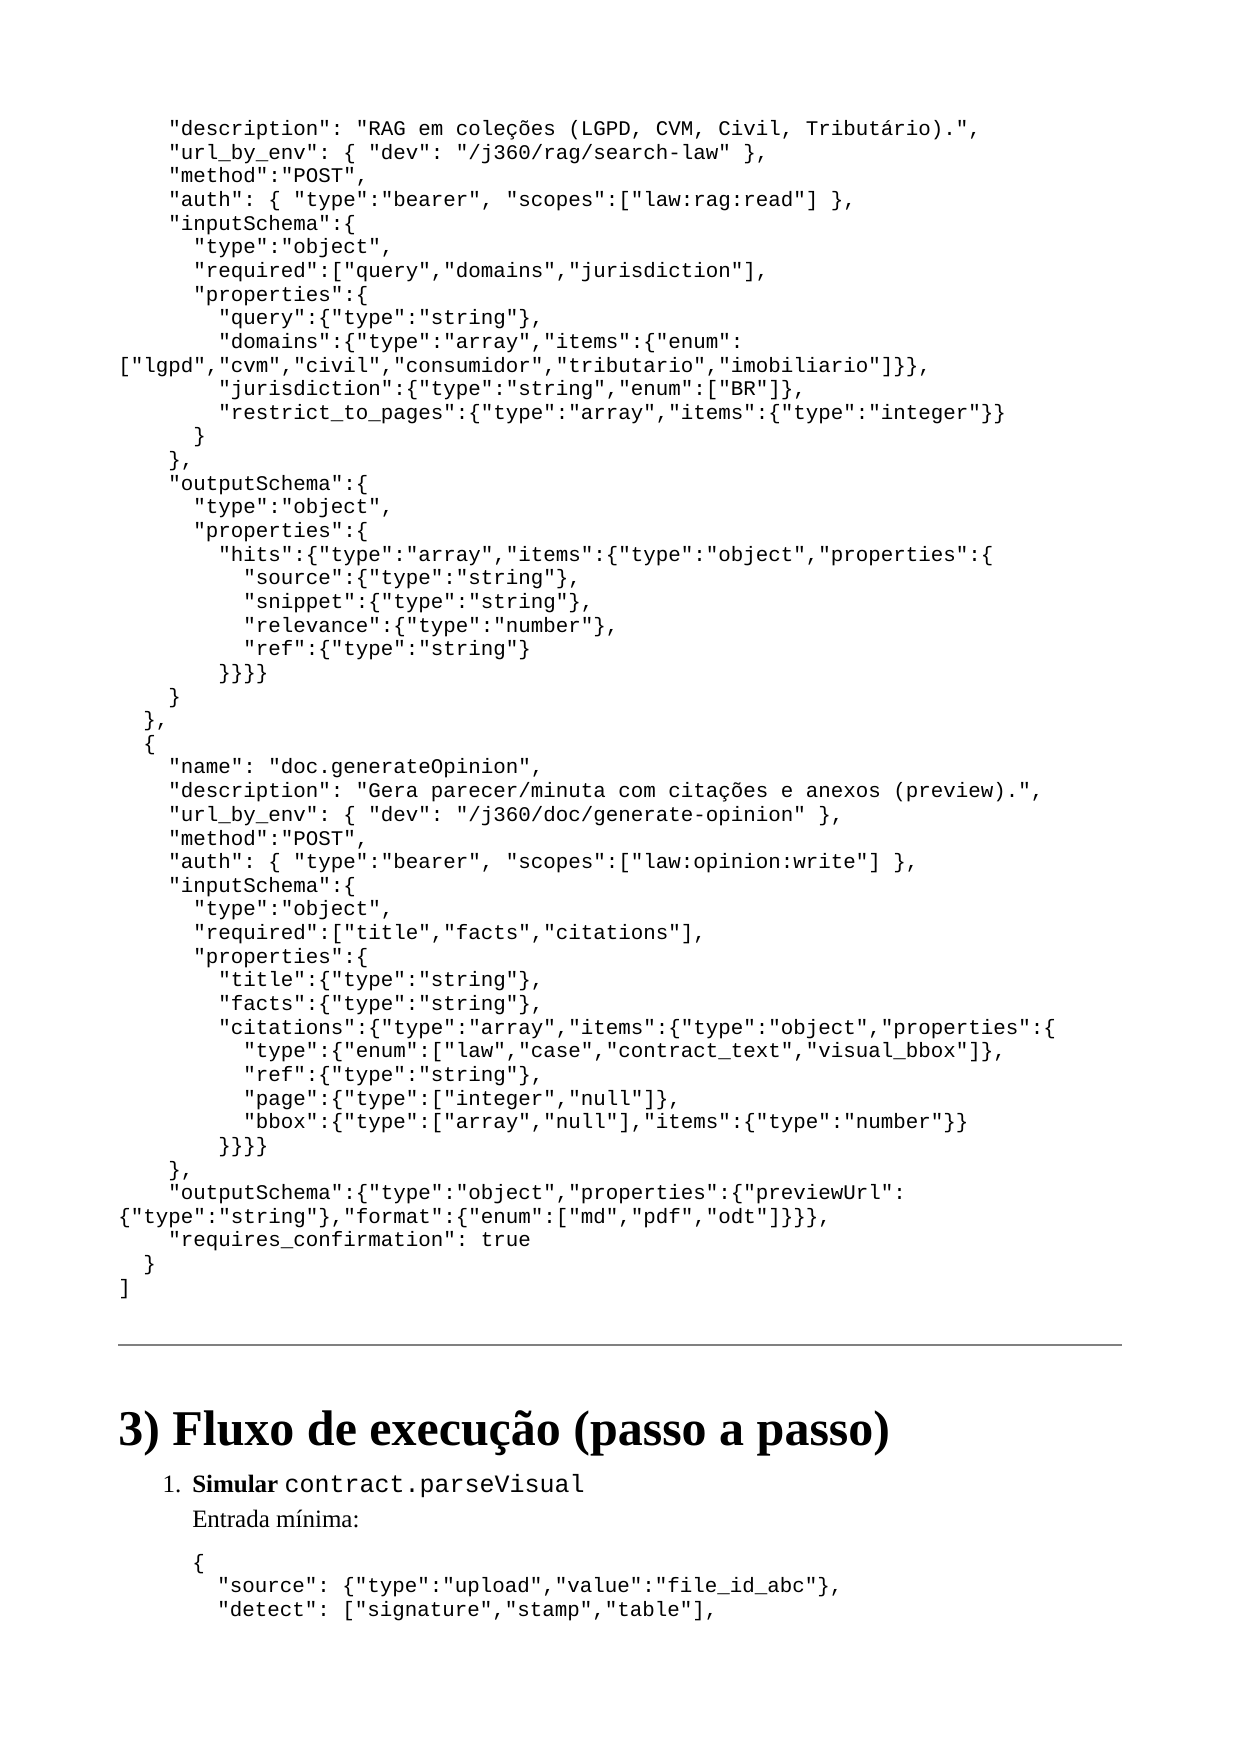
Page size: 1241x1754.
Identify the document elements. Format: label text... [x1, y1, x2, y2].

text "properties":{ [118, 946, 1122, 969]
text "method":"POST", [118, 165, 1122, 189]
text "domains":{"type":"array","items":{"enum":["lgpd","cvm","civil","consumidor","tributario","imobiliario"]}}, [118, 331, 1122, 378]
text "bbox":{"type":["array","null"],"items":{"type":"number"}} [118, 1111, 1122, 1135]
text "url_by_env": { "dev": "/j360/rag/search-law" }, [118, 142, 1122, 165]
text "properties":{ [118, 284, 1122, 307]
text "title":{"type":"string"}, [118, 969, 1122, 993]
text "source":{"type":"string"}, [118, 567, 1122, 591]
text }, [118, 709, 1122, 733]
text "auth": { "type":"bearer", "scopes":["law:opinion:write"] }, [118, 851, 1122, 875]
text "page":{"type":["integer","null"]}, [118, 1088, 1122, 1111]
subtitle 3) Fluxo de execução (passo a passo) [118, 1399, 1122, 1457]
text "inputSchema":{ [118, 213, 1122, 236]
text "query":{"type":"string"}, [118, 307, 1122, 331]
text "ref":{"type":"string"} [118, 638, 1122, 662]
text "facts":{"type":"string"}, [118, 993, 1122, 1017]
text "description": "Gera parecer/minuta com citações e anexos (preview).", [118, 780, 1122, 804]
list Simular contract.parseVisual Entrada mínima: [162, 1469, 1122, 1533]
text } [118, 1253, 1122, 1277]
text "type":"object", [118, 898, 1122, 922]
text "restrict_to_pages":{"type":"array","items":{"type":"integer"}} [118, 402, 1122, 426]
text "outputSchema":{ [118, 473, 1122, 496]
text "auth": { "type":"bearer", "scopes":["law:rag:read"] }, [118, 189, 1122, 213]
text } [118, 426, 1122, 449]
text "citations":{"type":"array","items":{"type":"object","properties":{ [118, 1017, 1122, 1040]
text } [118, 686, 1122, 709]
text "snippet":{"type":"string"}, [118, 591, 1122, 615]
text "type":"object", [118, 496, 1122, 520]
text }, [118, 1158, 1122, 1182]
text "relevance":{"type":"number"}, [118, 615, 1122, 638]
text "properties":{ [118, 520, 1122, 544]
list "source": {"type":"upload","value":"file_id_abc"}, [162, 1576, 1122, 1599]
text }}}} [118, 662, 1122, 686]
text "name": "doc.generateOpinion", [118, 757, 1122, 780]
text }}}} [118, 1135, 1122, 1158]
text "requires_confirmation": true [118, 1229, 1122, 1253]
text "method":"POST", [118, 827, 1122, 851]
text "jurisdiction":{"type":"string","enum":["BR"]}, [118, 378, 1122, 402]
text "url_by_env": { "dev": "/j360/doc/generate-opinion" }, [118, 804, 1122, 827]
text }, [118, 449, 1122, 473]
text "type":{"enum":["law","case","contract_text","visual_bbox"]}, [118, 1040, 1122, 1064]
text "type":"object", [118, 236, 1122, 260]
text "outputSchema":{"type":"object","properties":{"previewUrl":{"type":"string"},"format":{"enum":["md","pdf","odt"]}}}, [118, 1182, 1122, 1229]
text "required":["title","facts","citations"], [118, 922, 1122, 946]
text "description": "RAG em coleções (LGPD, CVM, Civil, Tributário).", [118, 118, 1122, 142]
text "hits":{"type":"array","items":{"type":"object","properties":{ [118, 544, 1122, 567]
text { [118, 733, 1122, 757]
list "detect": ["signature","stamp","table"], [162, 1599, 1122, 1623]
text "required":["query","domains","jurisdiction"], [118, 260, 1122, 284]
list { [162, 1552, 1122, 1576]
text ] [118, 1277, 1122, 1300]
text "ref":{"type":"string"}, [118, 1064, 1122, 1088]
text "inputSchema":{ [118, 875, 1122, 898]
